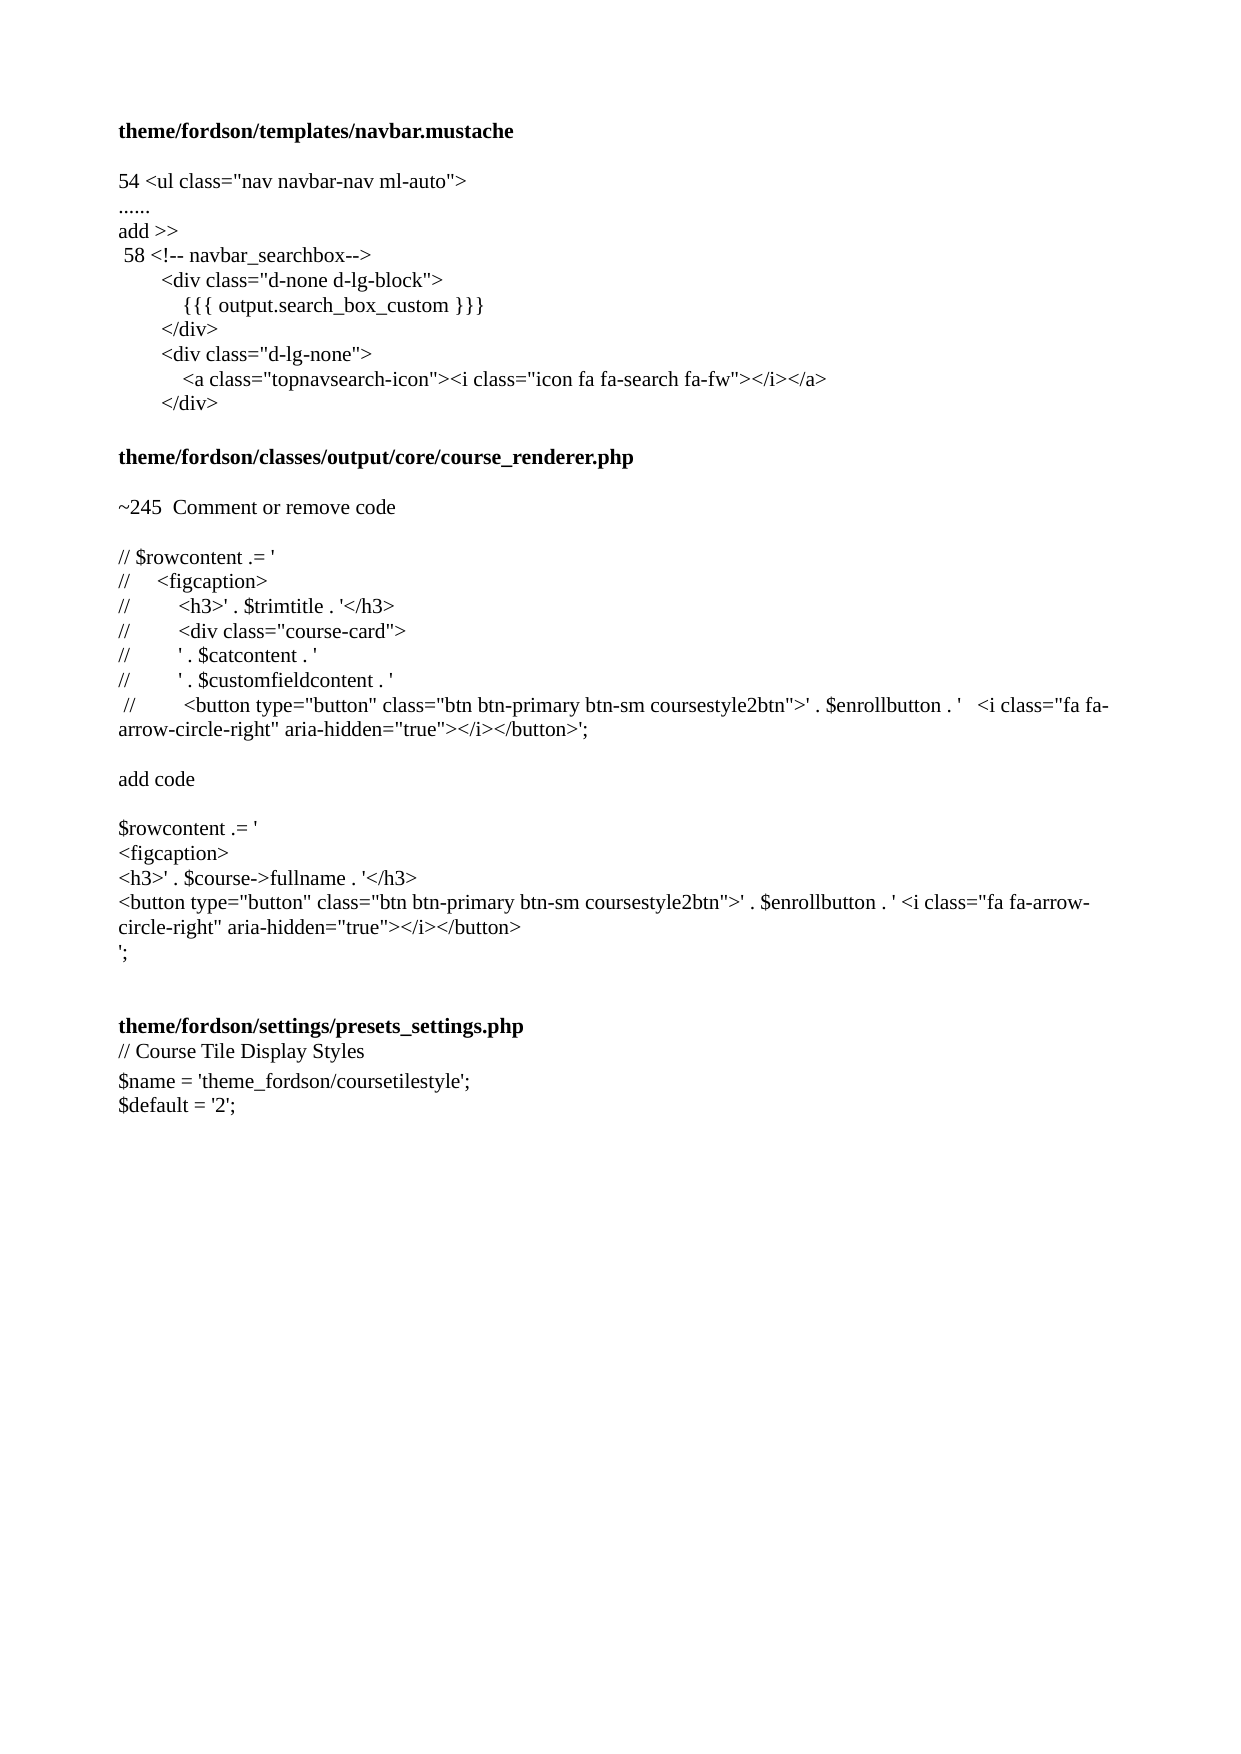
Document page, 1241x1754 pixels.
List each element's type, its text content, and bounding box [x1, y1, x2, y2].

text add >> [118, 218, 1122, 243]
text <div class="d-none d-lg-block"> [118, 267, 1122, 292]
text // <div class="course-card"> [118, 618, 1122, 643]
text <div class="d-lg-none"> [118, 341, 1122, 366]
text theme/fordson/templates/navbar.mustache [118, 118, 1122, 143]
text // <button type="button" class="btn btn-primary btn-sm coursestyle2btn">' . $enrollbutton . ' <i class="fa fa-arrow-circle-right" aria-hidden="true"></i></button>'; [118, 692, 1122, 741]
text $rowcontent .= ' [118, 816, 1122, 840]
text <a class="topnavsearch-icon"><i class="icon fa fa-search fa-fw"></i></a> [118, 366, 1122, 391]
text ...... [118, 193, 1122, 218]
text '; [118, 939, 1122, 964]
text 58 <!-- navbar_searchbox--> [118, 243, 1122, 267]
text 54 <ul class="nav navbar-nav ml-auto"> [118, 168, 1122, 193]
text // <figcaption> [118, 569, 1122, 593]
text // ' . $customfieldcontent . ' [118, 667, 1122, 692]
text ~245 Comment or remove code [118, 494, 1122, 519]
text </div> [118, 317, 1122, 341]
text $default = '2'; [118, 1093, 1122, 1117]
text add code [118, 766, 1122, 791]
text // $rowcontent .= ' [118, 544, 1122, 569]
text theme/fordson/classes/output/core/course_renderer.php [118, 444, 1122, 469]
text </div> [118, 391, 1122, 415]
text // Course Tile Display Styles [118, 1038, 1122, 1063]
text // ' . $catcontent . ' [118, 643, 1122, 667]
text {{{ output.search_box_custom }}} [118, 292, 1122, 317]
text $name = 'theme_fordson/coursetilestyle'; [118, 1063, 1122, 1093]
text <button type="button" class="btn btn-primary btn-sm coursestyle2btn">' . $enrollbutton . ' <i class="fa fa-arrow-circle-right" aria-hidden="true"></i></button> [118, 889, 1122, 939]
text // <h3>' . $trimtitle . '</h3> [118, 593, 1122, 618]
text <figcaption> [118, 840, 1122, 865]
text theme/fordson/settings/presets_settings.php [118, 1013, 1122, 1038]
text <h3>' . $course->fullname . '</h3> [118, 865, 1122, 889]
